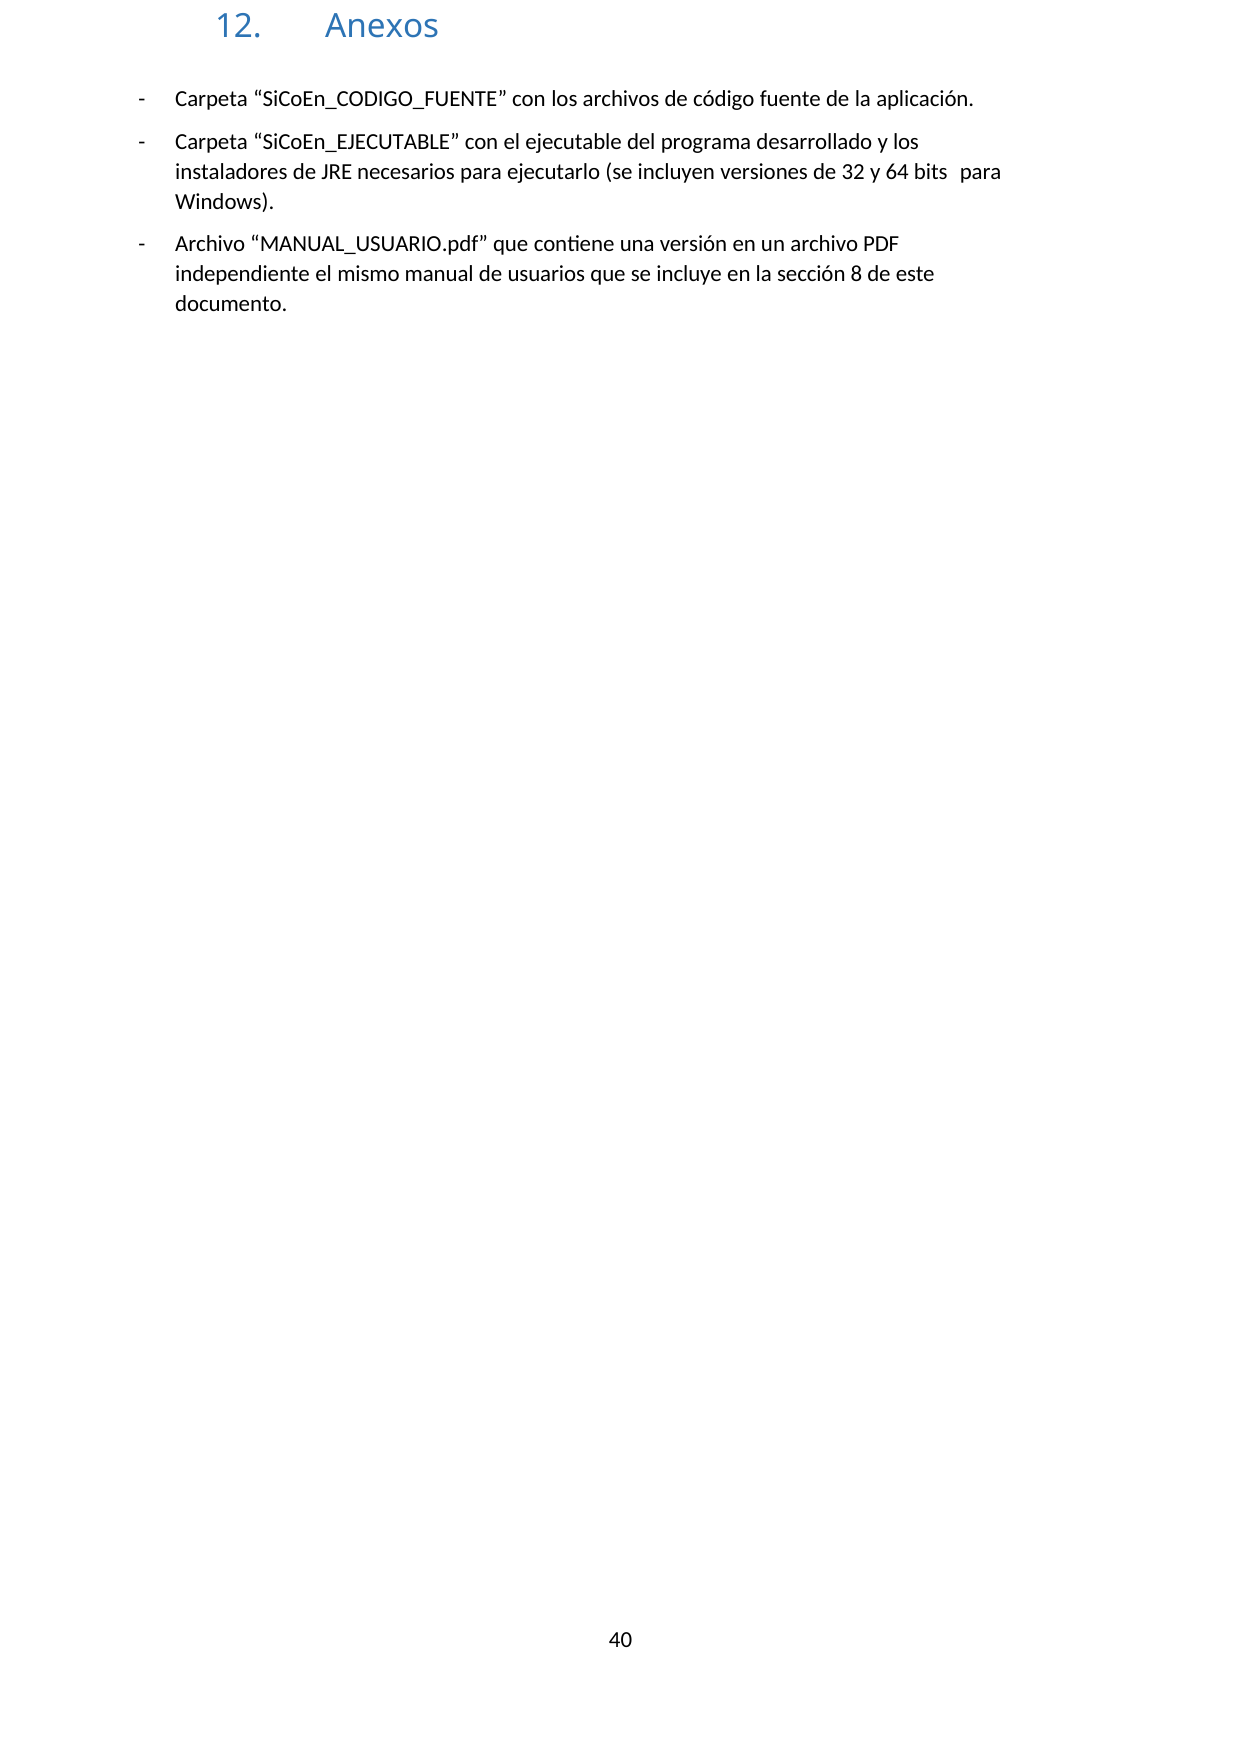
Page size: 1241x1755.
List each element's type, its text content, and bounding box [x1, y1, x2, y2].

list Carpeta “SiCoEn_CODIGO_FUENTE” con los archivos de código fuente de la aplicación. [138, 84, 1068, 112]
list Archivo “MANUAL_USUARIO.pdf” que contiene una versión en un archivo PDF independiente el mismo manual de usuarios que se incluye en la sección 8 de este documento. [138, 229, 1017, 317]
list Carpeta “SiCoEn_EJECUTABLE” con el ejecutable del programa desarrollado y los instaladores de JRE necesarios para ejecutarlo (se incluyen versiones de 32 y 64 bits para Windows). [138, 127, 1030, 215]
list Anexos [215, 2, 1068, 47]
